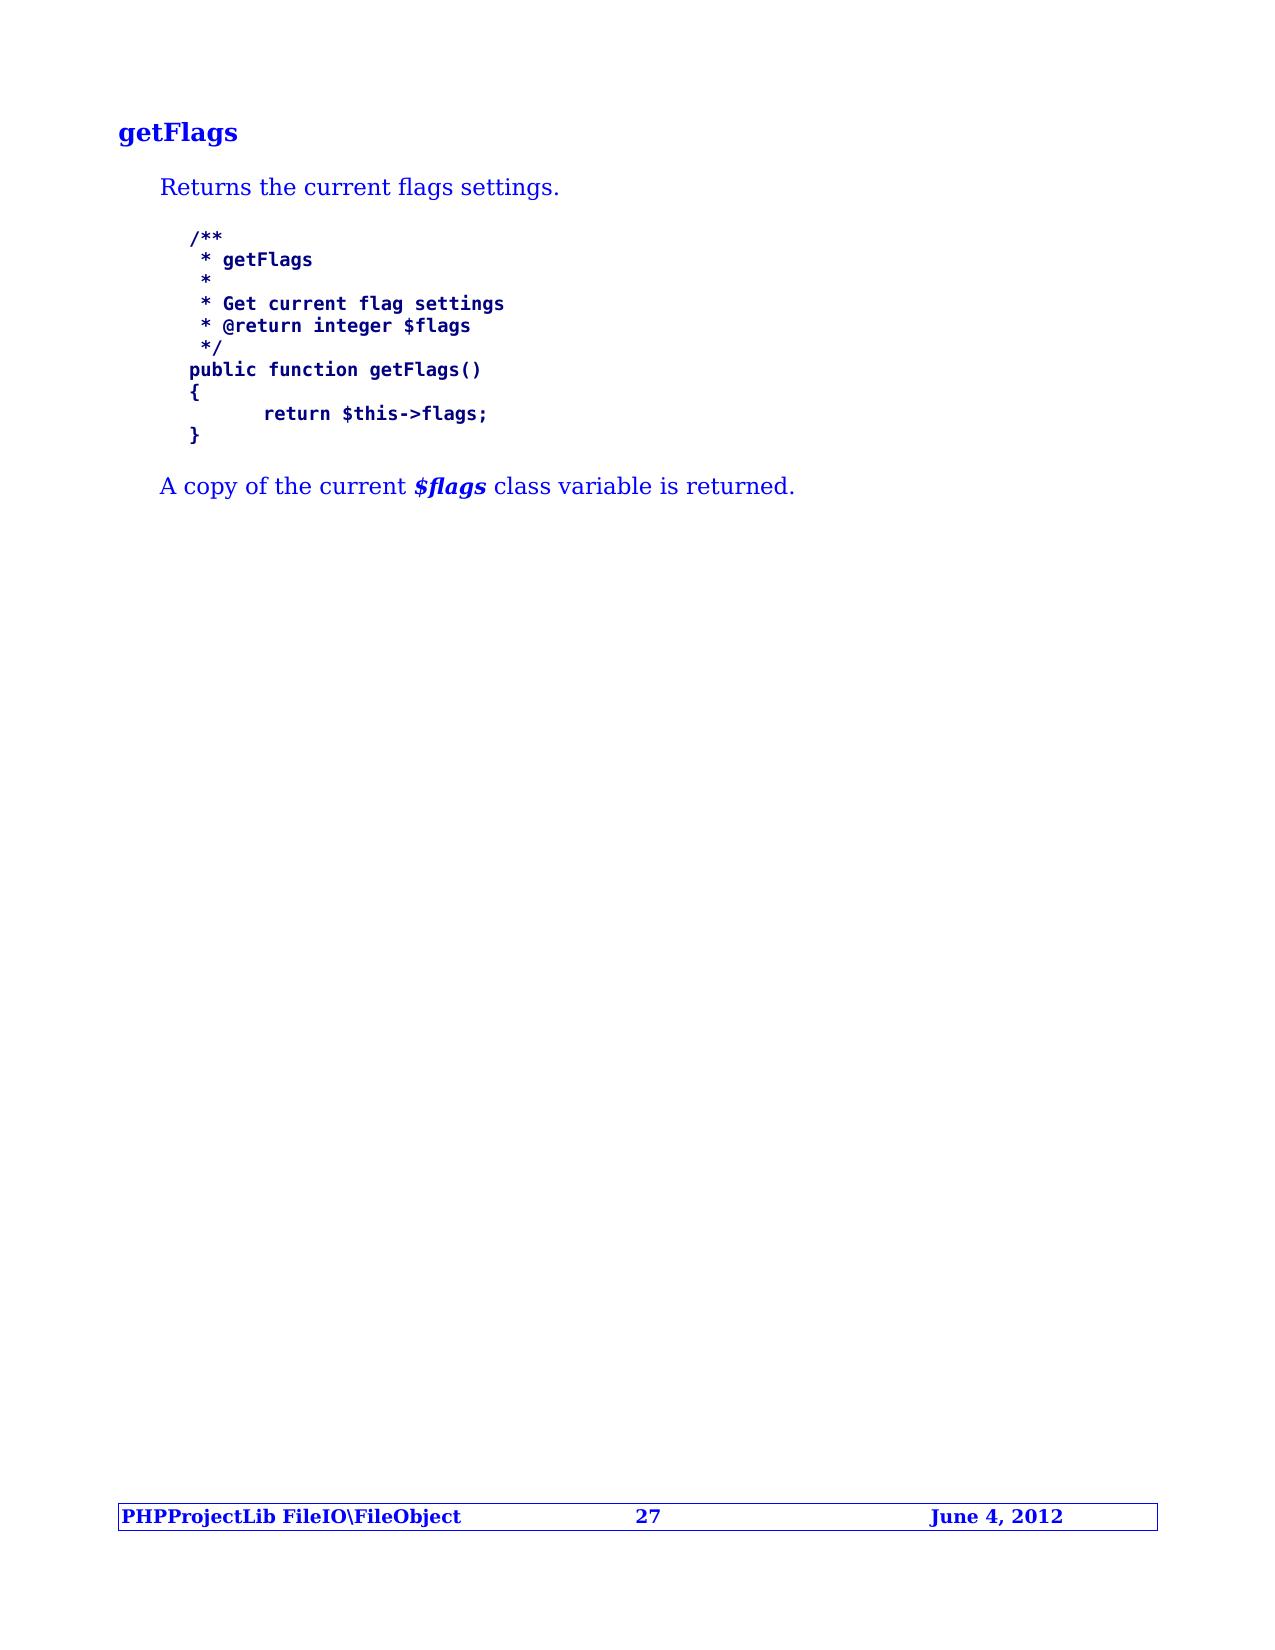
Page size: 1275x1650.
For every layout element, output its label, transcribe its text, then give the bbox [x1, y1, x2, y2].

list public function getFlags() [189, 359, 1157, 381]
list /** [189, 227, 1157, 249]
title getFlags [118, 118, 1157, 147]
list return $this->flags; [189, 402, 1157, 424]
list * @return integer $flags [189, 315, 1157, 337]
list * [189, 271, 1157, 293]
list * getFlags [189, 249, 1157, 271]
list */ [189, 337, 1157, 359]
text Returns the current flags settings. [159, 174, 1157, 201]
text A copy of the current $flags class variable is returned. [159, 473, 1157, 499]
list * Get current flag settings [189, 293, 1157, 315]
list } [189, 424, 1157, 446]
list { [189, 381, 1157, 402]
